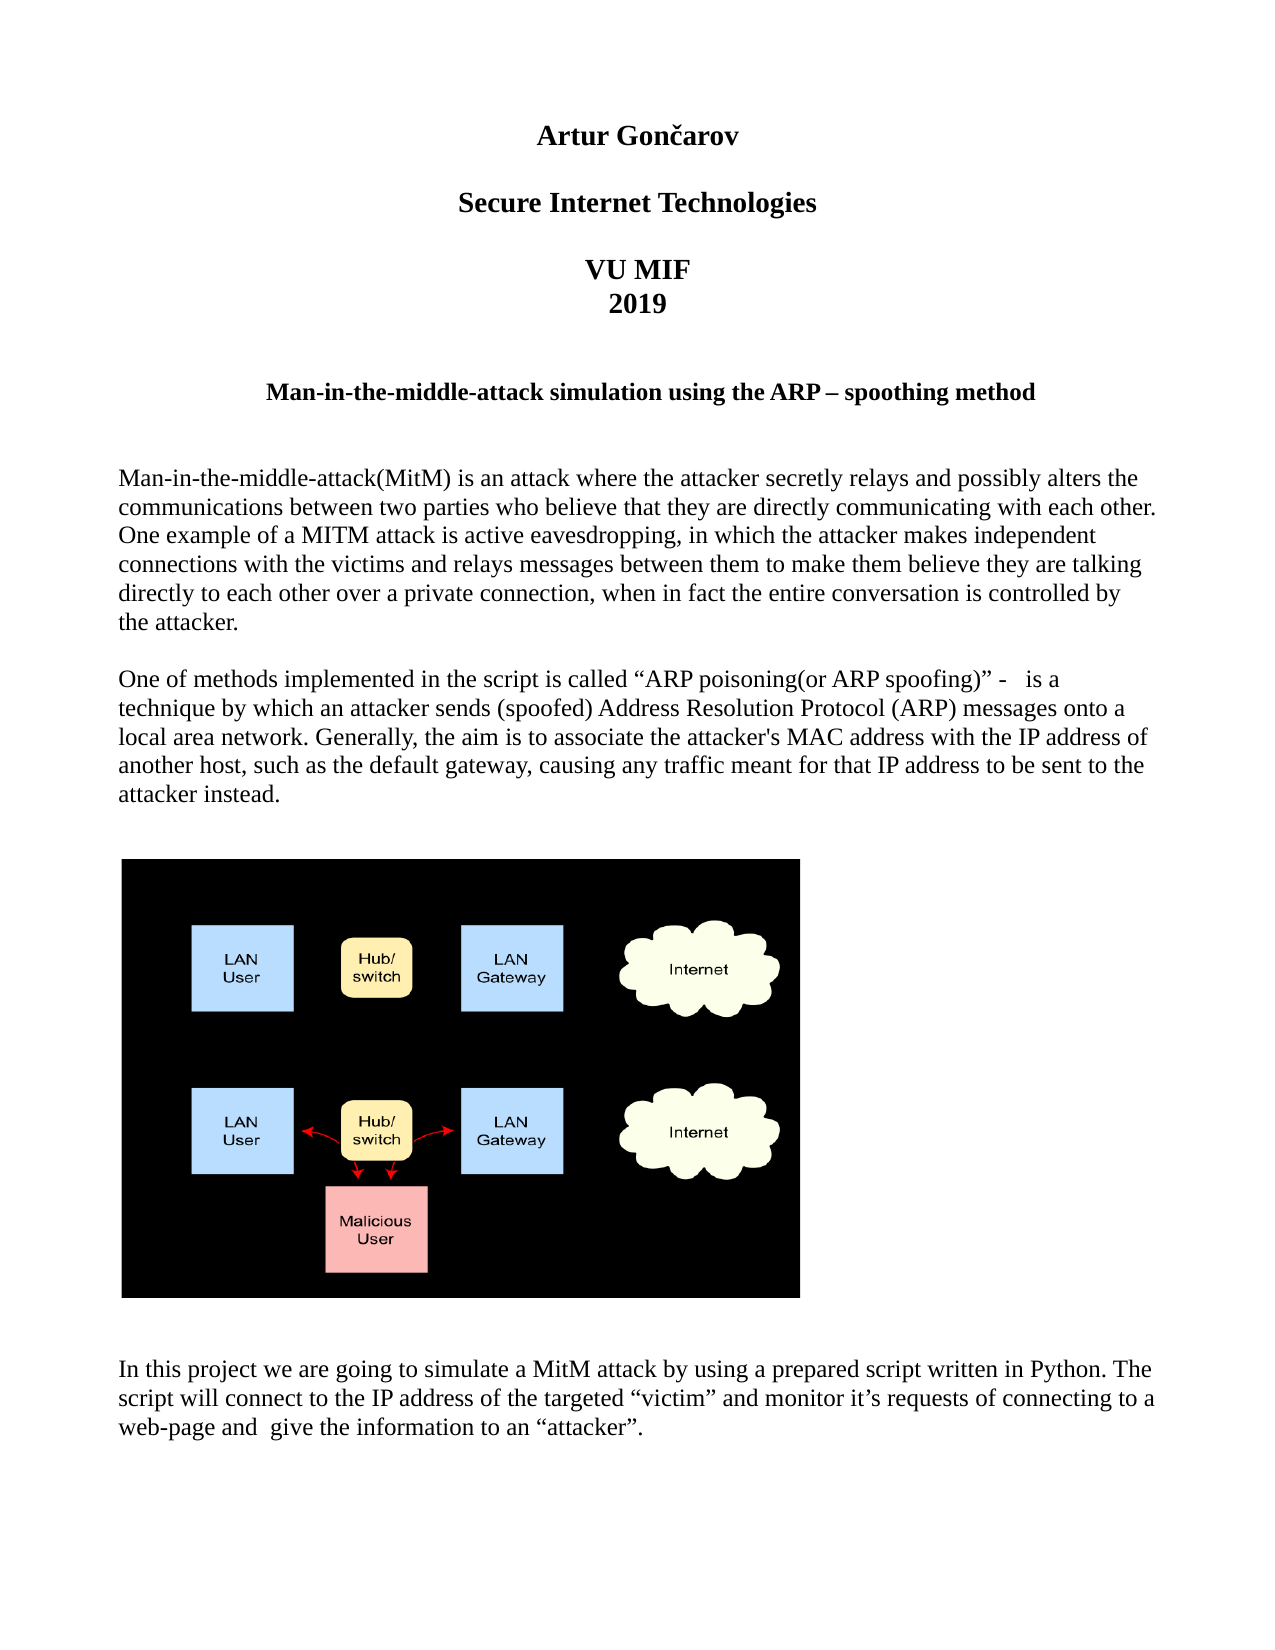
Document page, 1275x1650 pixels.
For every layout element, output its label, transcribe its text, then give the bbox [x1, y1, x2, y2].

text Man-in-the-middle-attack simulation using the ARP – spoothing method Man-in-the-middle-attack(MitM) is an attack where the attacker secretly relays and possibly alters the communications between two parties who believe that they are directly communicating with each other. One example of a MITM attack is active eavesdropping, in which the attacker makes independent connections with the victims and relays messages between them to make them believe they are talking directly to each other over a private connection, when in fact the entire conversation is controlled by the attacker. [118, 348, 1157, 636]
text One of methods implemented in the script is called “ARP poisoning(or ARP spoofing)” - is a technique by which an attacker sends (spoofed) Address Resolution Protocol (ARP) messages onto a local area network. Generally, the aim is to associate the attacker's MAC address with the IP address of another host, such as the default gateway, causing any traffic meant for that IP address to be sent to the attacker instead. [118, 664, 1157, 808]
text In this project we are going to simulate a MitM attack by using a prepared script written in Python. The script will connect to the IP address of the targeted “victim” and monitor it’s requests of connecting to a web-page and give the information to an “attacker”. [118, 1326, 1157, 1469]
text Secure Internet Technologies [118, 152, 1157, 219]
text VU MIF [118, 219, 1157, 286]
picture [121, 859, 801, 1298]
text 2019 [118, 286, 1157, 319]
text Artur Gončarov [118, 118, 1157, 152]
